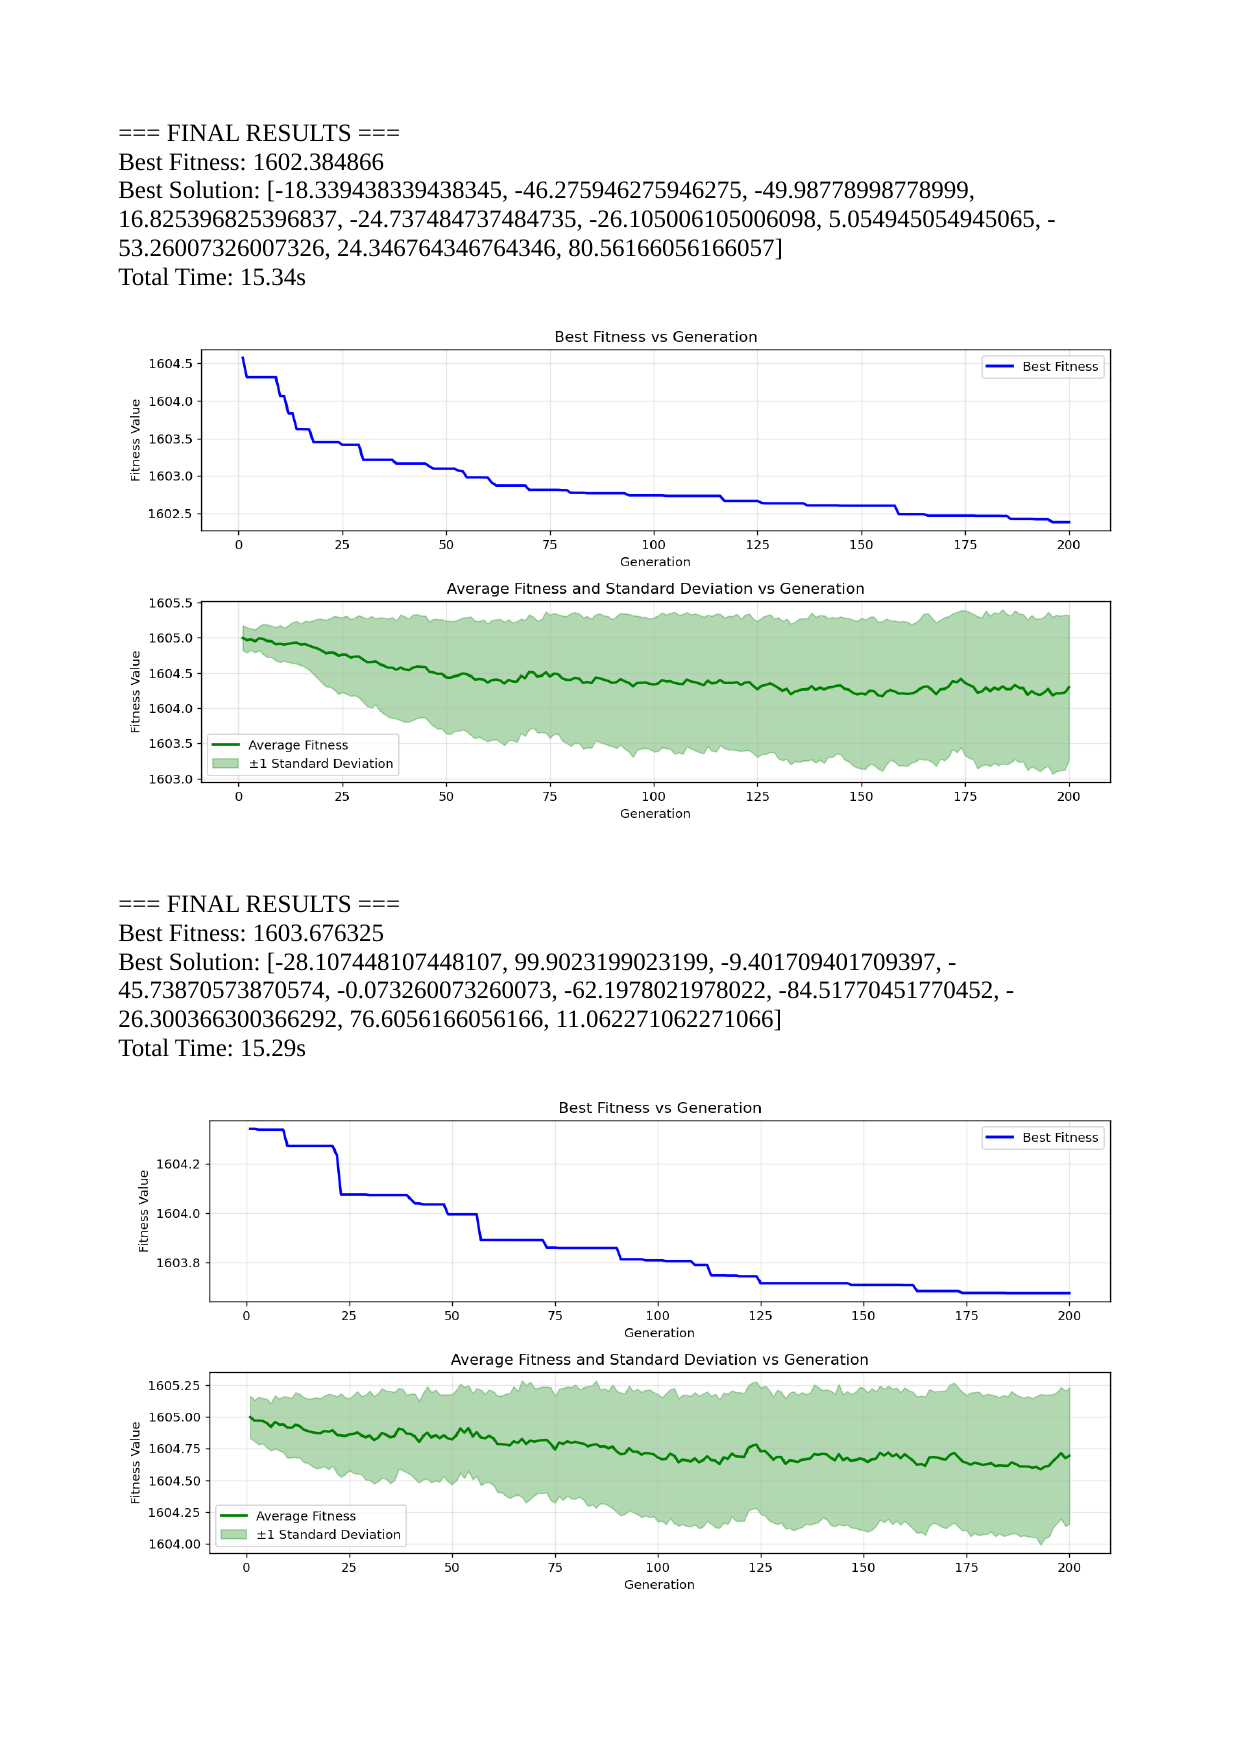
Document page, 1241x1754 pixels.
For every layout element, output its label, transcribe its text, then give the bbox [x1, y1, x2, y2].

text Best Solution: [-28.107448107448107, 99.9023199023199, -9.401709401709397, -45.73870573870574, -0.073260073260073, -62.1978021978022, -84.51770451770452, -26.300366300366292, 76.6056166056166, 11.062271062271066] [118, 947, 1122, 1033]
text Total Time: 15.29s [118, 1033, 1122, 1062]
text Total Time: 15.34s [118, 262, 1122, 291]
text Best Fitness: 1603.676325 [118, 918, 1122, 947]
text Best Fitness: 1602.384866 [118, 147, 1122, 176]
text === FINAL RESULTS === [118, 889, 1122, 918]
text Best Solution: [-18.339438339438345, -46.275946275946275, -49.98778998778999, 16.825396825396837, -24.737484737484735, -26.105006105006098, 5.054945054945065, -53.26007326007326, 24.346764346764346, 80.56166056166057] [118, 176, 1122, 262]
picture [118, 319, 1123, 832]
text === FINAL RESULTS === [118, 118, 1122, 147]
picture [118, 1090, 1123, 1603]
